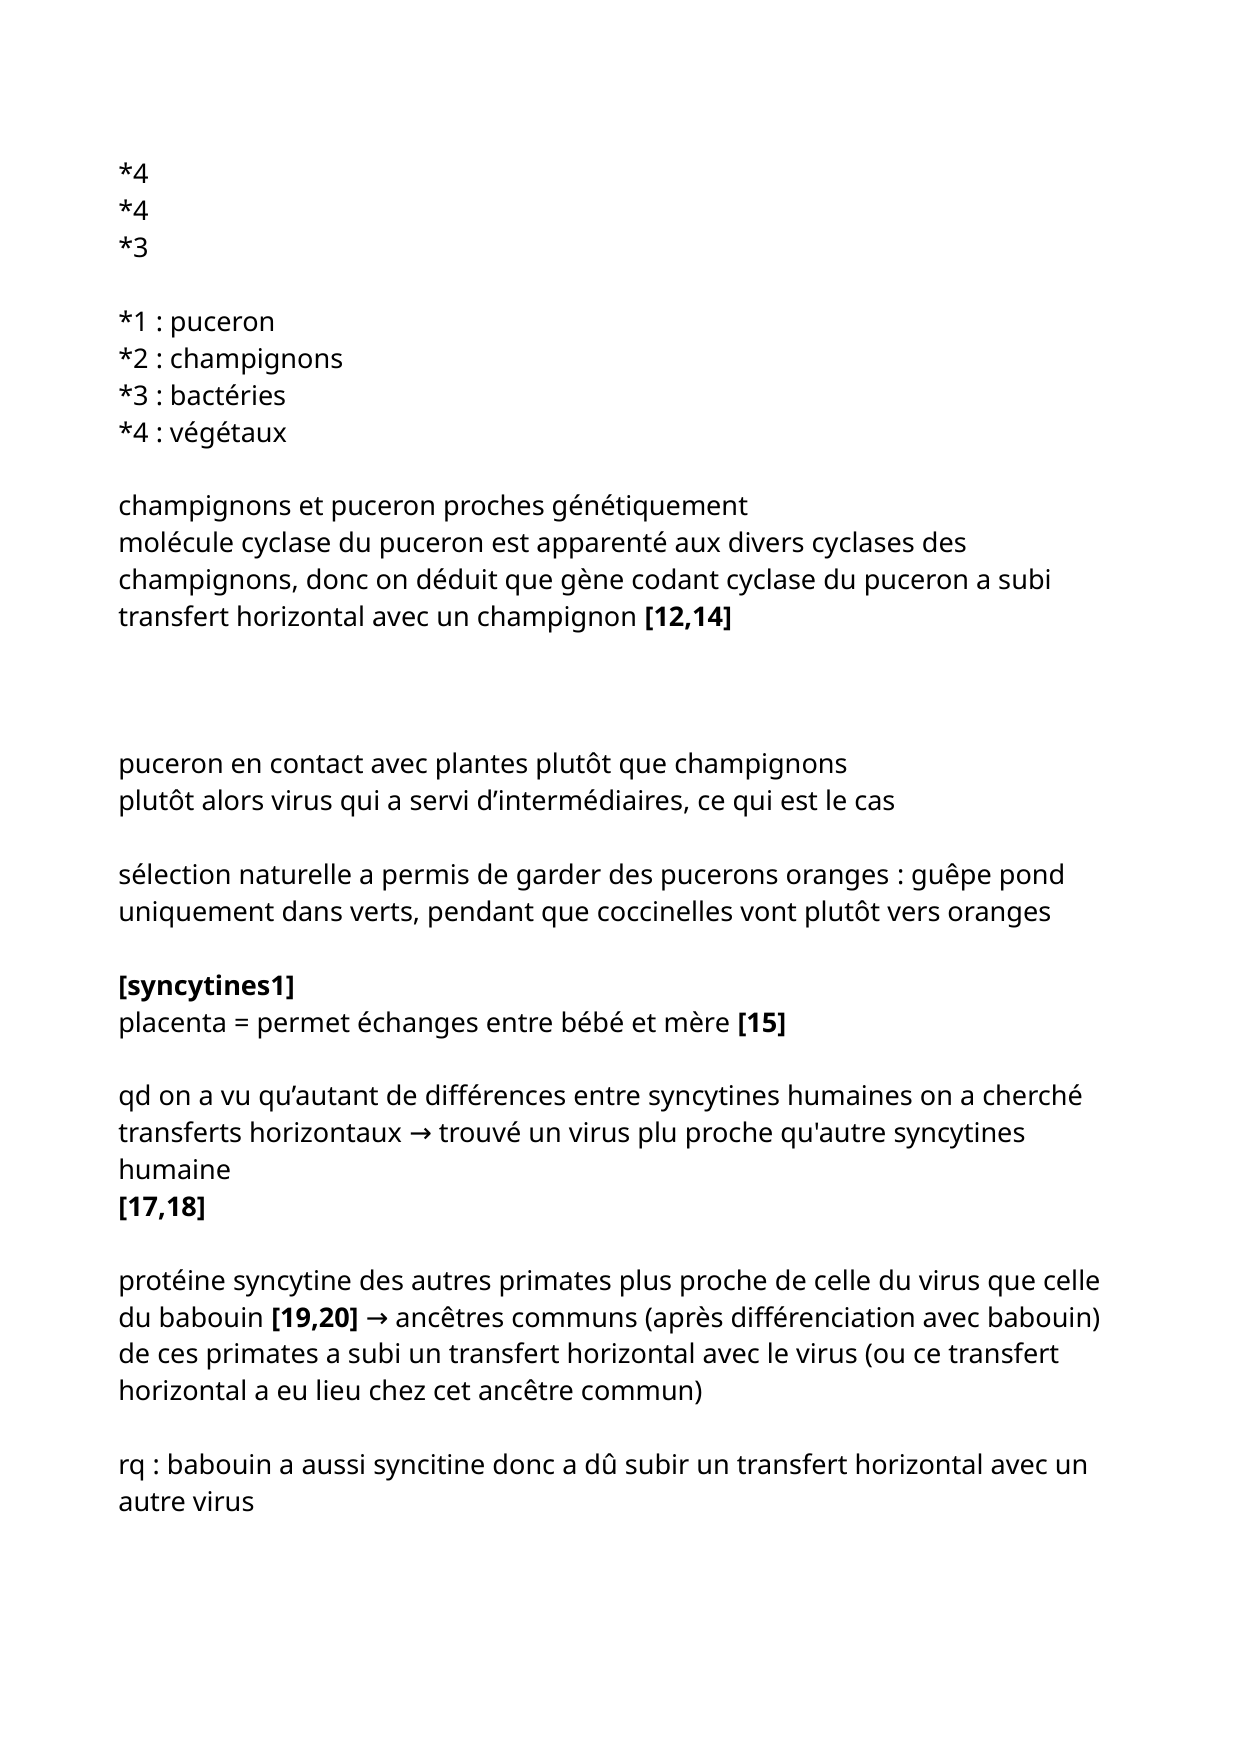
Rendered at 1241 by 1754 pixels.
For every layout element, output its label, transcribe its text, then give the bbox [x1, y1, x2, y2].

text [syncytines1] [118, 966, 1122, 1003]
text placenta = permet échanges entre bébé et mère [15] [118, 1003, 1122, 1040]
text [17,18] [118, 1187, 1122, 1224]
text *3 [118, 229, 1122, 266]
text molécule cyclase du puceron est apparenté aux divers cyclases des champignons, donc on déduit que gène codant cyclase du puceron a subi transfert horizontal avec un champignon [12,14] [118, 524, 1122, 634]
text champignons et puceron proches génétiquement [118, 487, 1122, 524]
text puceron en contact avec plantes plutôt que champignons [118, 745, 1122, 782]
text sélection naturelle a permis de garder des pucerons oranges : guêpe pond uniquement dans verts, pendant que coccinelles vont plutôt vers oranges [118, 856, 1122, 929]
text *4 [118, 192, 1122, 229]
text *3 : bactéries [118, 376, 1122, 413]
text protéine syncytine des autres primates plus proche de celle du virus que celle du babouin [19,20] → ancêtres communs (après différenciation avec babouin) de ces primates a subi un transfert horizontal avec le virus (ou ce transfert horizontal a eu lieu chez cet ancêtre commun) [118, 1261, 1122, 1409]
text qd on a vu qu’autant de différences entre syncytines humaines on a cherché transferts horizontaux → trouvé un virus plu proche qu'autre syncytines humaine [118, 1077, 1122, 1187]
text *4 [118, 155, 1122, 192]
text *2 : champignons [118, 339, 1122, 376]
text rq : babouin a aussi syncitine donc a dû subir un transfert horizontal avec un autre virus [118, 1446, 1122, 1519]
text *4 : végétaux [118, 413, 1122, 450]
text plutôt alors virus qui a servi d’intermédiaires, ce qui est le cas [118, 782, 1122, 819]
text *1 : puceron [118, 302, 1122, 339]
